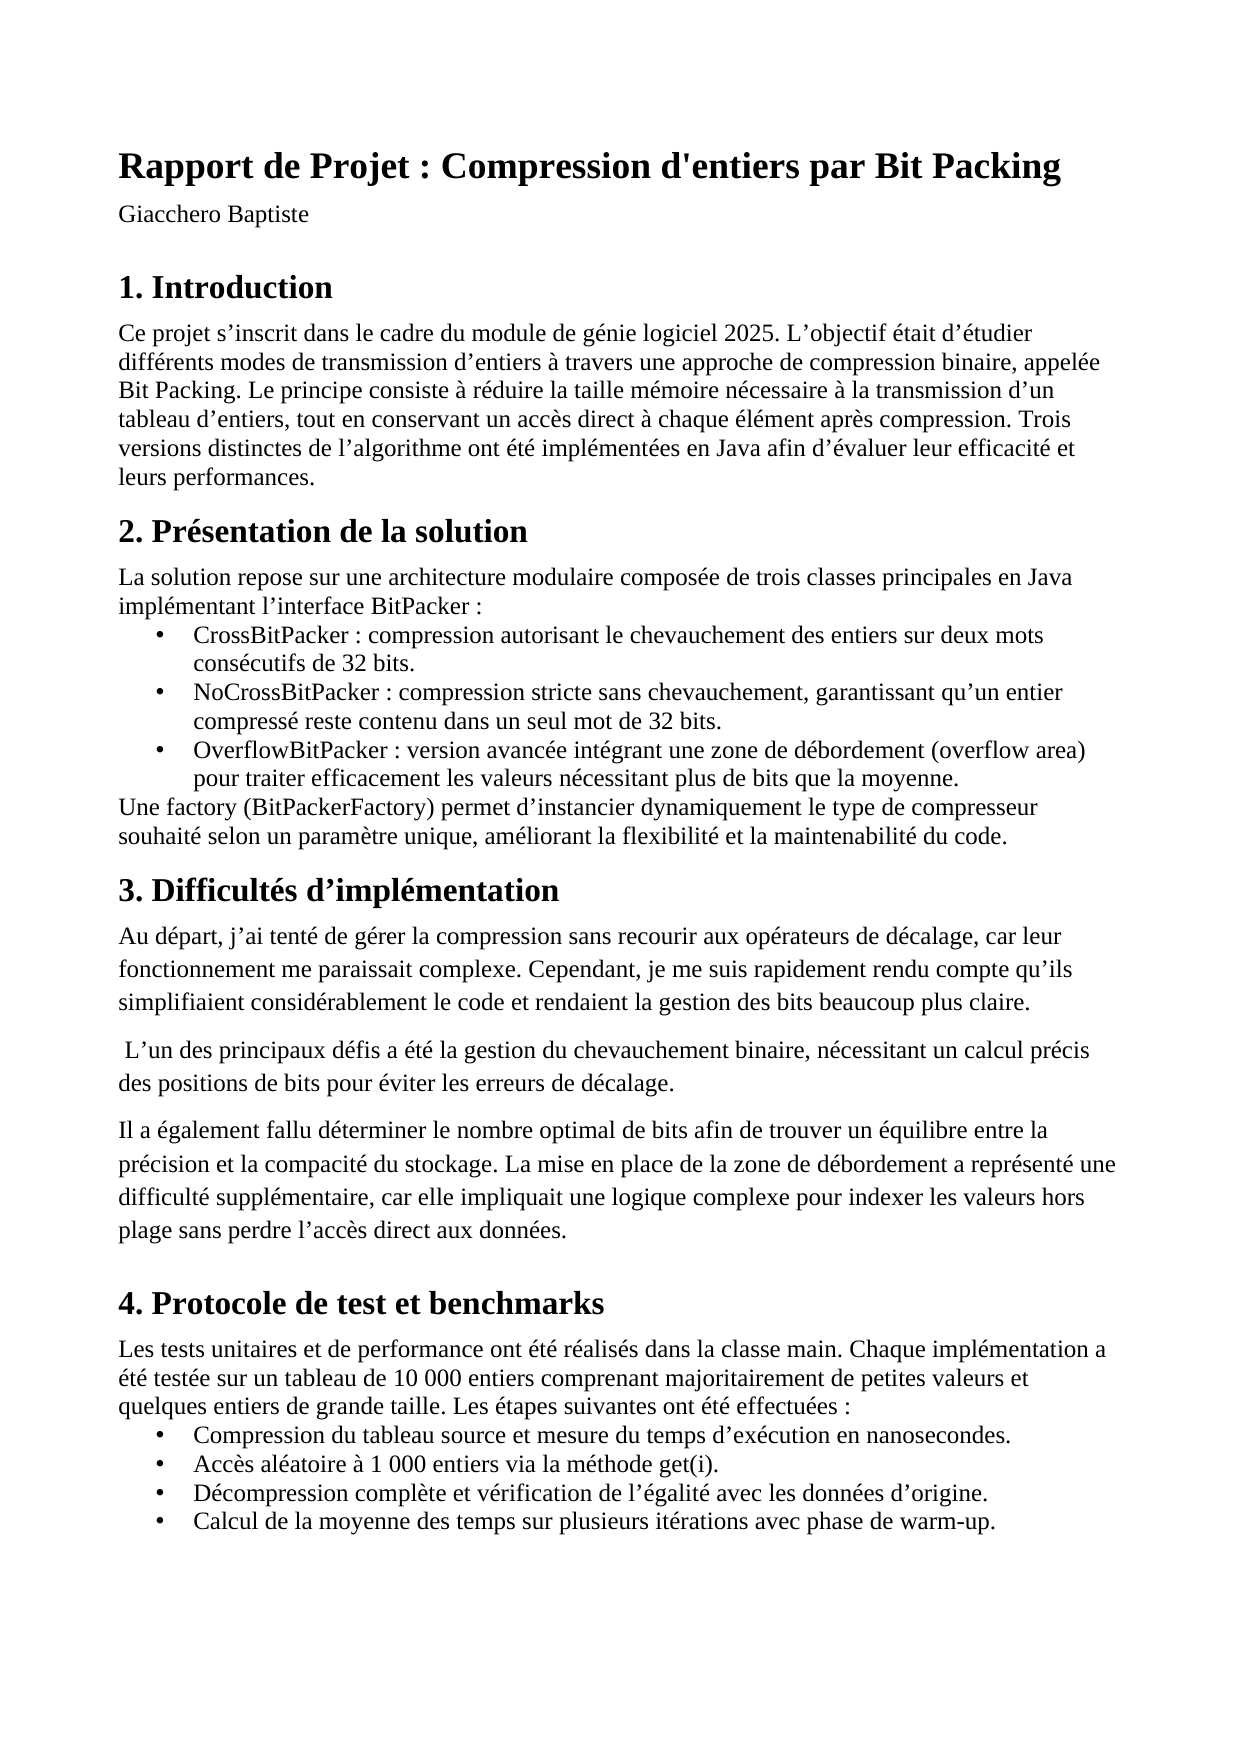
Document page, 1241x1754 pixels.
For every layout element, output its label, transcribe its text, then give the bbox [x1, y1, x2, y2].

list Calcul de la moyenne des temps sur plusieurs itérations avec phase de warm-up. [156, 1506, 1122, 1535]
list Compression du tableau source et mesure du temps d’exécution en nanosecondes. [156, 1420, 1122, 1449]
text Au départ, j’ai tenté de gérer la compression sans recourir aux opérateurs de décalage, car leur fonctionnement me paraissait complexe. Cependant, je me suis rapidement rendu compte qu’ils simplifiaient considérablement le code et rendaient la gestion des bits beaucoup plus claire. [118, 921, 1122, 1016]
list CrossBitPacker : compression autorisant le chevauchement des entiers sur deux mots consécutifs de 32 bits. [156, 620, 1122, 677]
text Ce projet s’inscrit dans le cadre du module de génie logiciel 2025. L’objectif était d’étudier différents modes de transmission d’entiers à travers une approche de compression binaire, appelée Bit Packing. Le principe consiste à réduire la taille mémoire nécessaire à la transmission d’un tableau d’entiers, tout en conservant un accès direct à chaque élément après compression. Trois versions distinctes de l’algorithme ont été implémentées en Java afin d’évaluer leur efficacité et leurs performances. [118, 318, 1122, 491]
text Giacchero Baptiste [118, 199, 1122, 227]
list NoCrossBitPacker : compression stricte sans chevauchement, garantissant qu’un entier compressé reste contenu dans un seul mot de 32 bits. [156, 677, 1122, 735]
subtitle Rapport de Projet : Compression d'entiers par Bit Packing [118, 143, 1122, 186]
subtitle 2. Présentation de la solution [118, 511, 1122, 550]
text L’un des principaux défis a été la gestion du chevauchement binaire, nécessitant un calcul précis des positions de bits pour éviter les erreurs de décalage. [118, 1035, 1122, 1097]
subtitle 3. Difficultés d’implémentation [118, 871, 1122, 909]
text Les tests unitaires et de performance ont été réalisés dans la classe main. Chaque implémentation a été testée sur un tableau de 10 000 entiers comprenant majoritairement de petites valeurs et quelques entiers de grande taille. Les étapes suivantes ont été effectuées : [118, 1334, 1122, 1420]
list Accès aléatoire à 1 000 entiers via la méthode get(i). [156, 1449, 1122, 1478]
text Il a également fallu déterminer le nombre optimal de bits afin de trouver un équilibre entre la précision et la compacité du stockage. La mise en place de la zone de débordement a représenté une difficulté supplémentaire, car elle impliquait une logique complexe pour indexer les valeurs hors plage sans perdre l’accès direct aux données. [118, 1116, 1122, 1243]
text Une factory (BitPackerFactory) permet d’instancier dynamiquement le type de compresseur souhaité selon un paramètre unique, améliorant la flexibilité et la maintenabilité du code. [118, 792, 1122, 850]
subtitle 1. Introduction [118, 267, 1122, 306]
list OverflowBitPacker : version avancée intégrant une zone de débordement (overflow area) pour traiter efficacement les valeurs nécessitant plus de bits que la moyenne. [156, 735, 1122, 792]
list Décompression complète et vérification de l’égalité avec les données d’origine. [156, 1478, 1122, 1506]
subtitle 4. Protocole de test et benchmarks [118, 1283, 1122, 1321]
text La solution repose sur une architecture modulaire composée de trois classes principales en Java implémentant l’interface BitPacker : [118, 562, 1122, 620]
